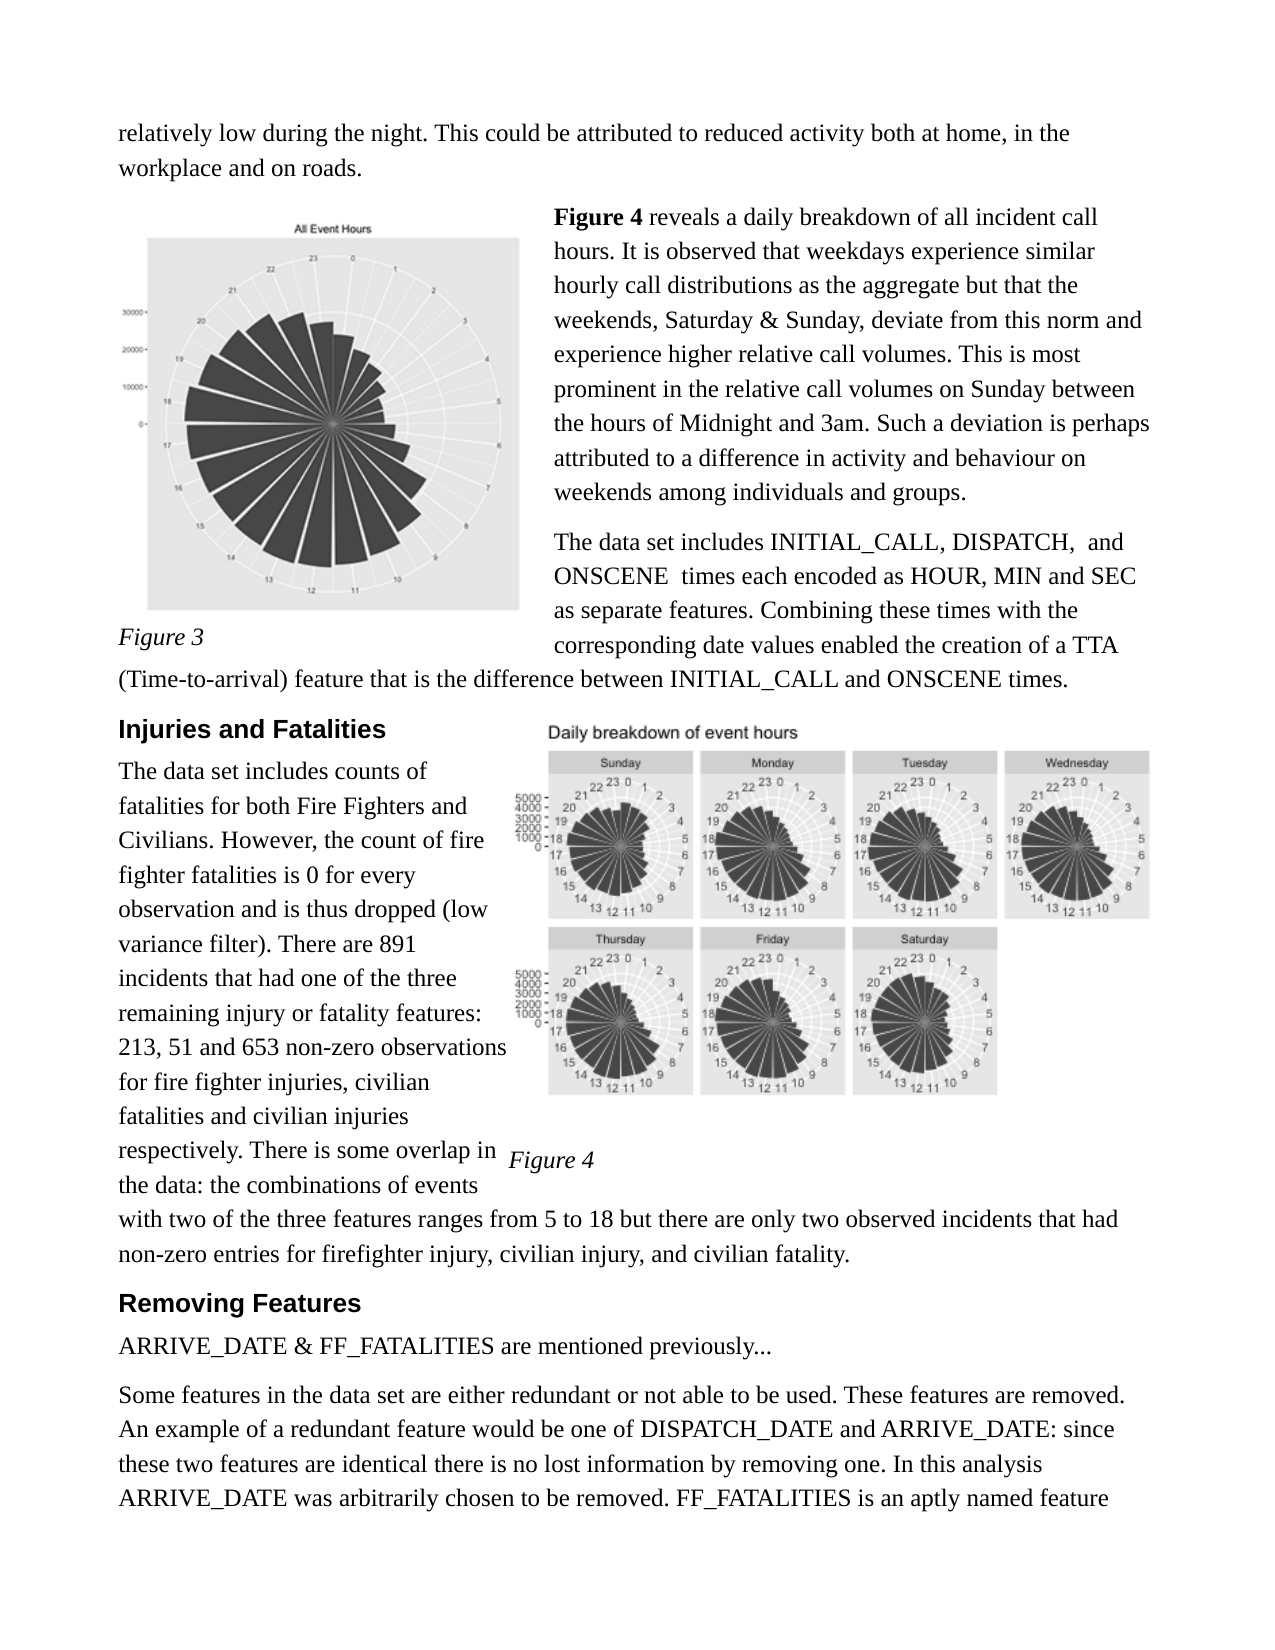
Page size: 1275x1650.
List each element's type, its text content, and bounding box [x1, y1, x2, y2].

text The data set includes INITIAL_CALL, DISPATCH, and ONSCENE times each encoded as HOUR, MIN and SEC as separate features. Combining these times with the corresponding date values enabled the creation of a TTA (Time-to-arrival) feature that is the difference between INITIAL_CALL and ONSCENE times. [118, 527, 1157, 693]
text Figure 3 [118, 623, 523, 651]
subtitle Injuries and Fatalities [118, 713, 508, 744]
text relatively low during the night. This could be attributed to reduced activity both at home, in the workplace and on roads. [118, 118, 1157, 181]
picture [508, 713, 1157, 1117]
text Figure 4 [508, 1117, 1157, 1174]
text Figure 4 reveals a daily breakdown of all incident call hours. It is observed that weekdays experience similar hourly call distributions as the aggregate but that the weekends, Saturday & Sunday, deviate from this norm and experience higher relative call volumes. This is most prominent in the relative call volumes on Sunday between the hours of Midnight and 3am. Such a deviation is perhaps attributed to a difference in activity and behaviour on weekends among individuals and groups. [118, 202, 1157, 506]
picture [118, 216, 524, 623]
text ARRIVE_DATE & FF_FATALITIES are mentioned previously... [118, 1331, 1157, 1359]
subtitle Removing Features [118, 1288, 1157, 1318]
text Some features in the data set are either redundant or not able to be used. These features are removed. An example of a redundant feature would be one of DISPATCH_DATE and ARRIVE_DATE: since these two features are identical there is no lost information by removing one. In this analysis ARRIVE_DATE was arbitrarily chosen to be removed. FF_FATALITIES is an aptly named feature [118, 1380, 1157, 1512]
subtitle The data set includes counts of fatalities for both Fire Fighters and Civilians. However, the count of fire fighter fatalities is 0 for every observation and is thus dropped (low variance filter). There are 891 incidents that had one of the three remaining injury or fatality features: 213, 51 and 653 non-zero observations for fire fighter injuries, civilian fatalities and civilian injuries respectively. There is some overlap in the data: the combinations of events with two of the three features ranges from 5 to 18 but there are only two observed incidents that had non-zero entries for firefighter injury, civilian injury, and civilian fatality. [118, 756, 1157, 1268]
